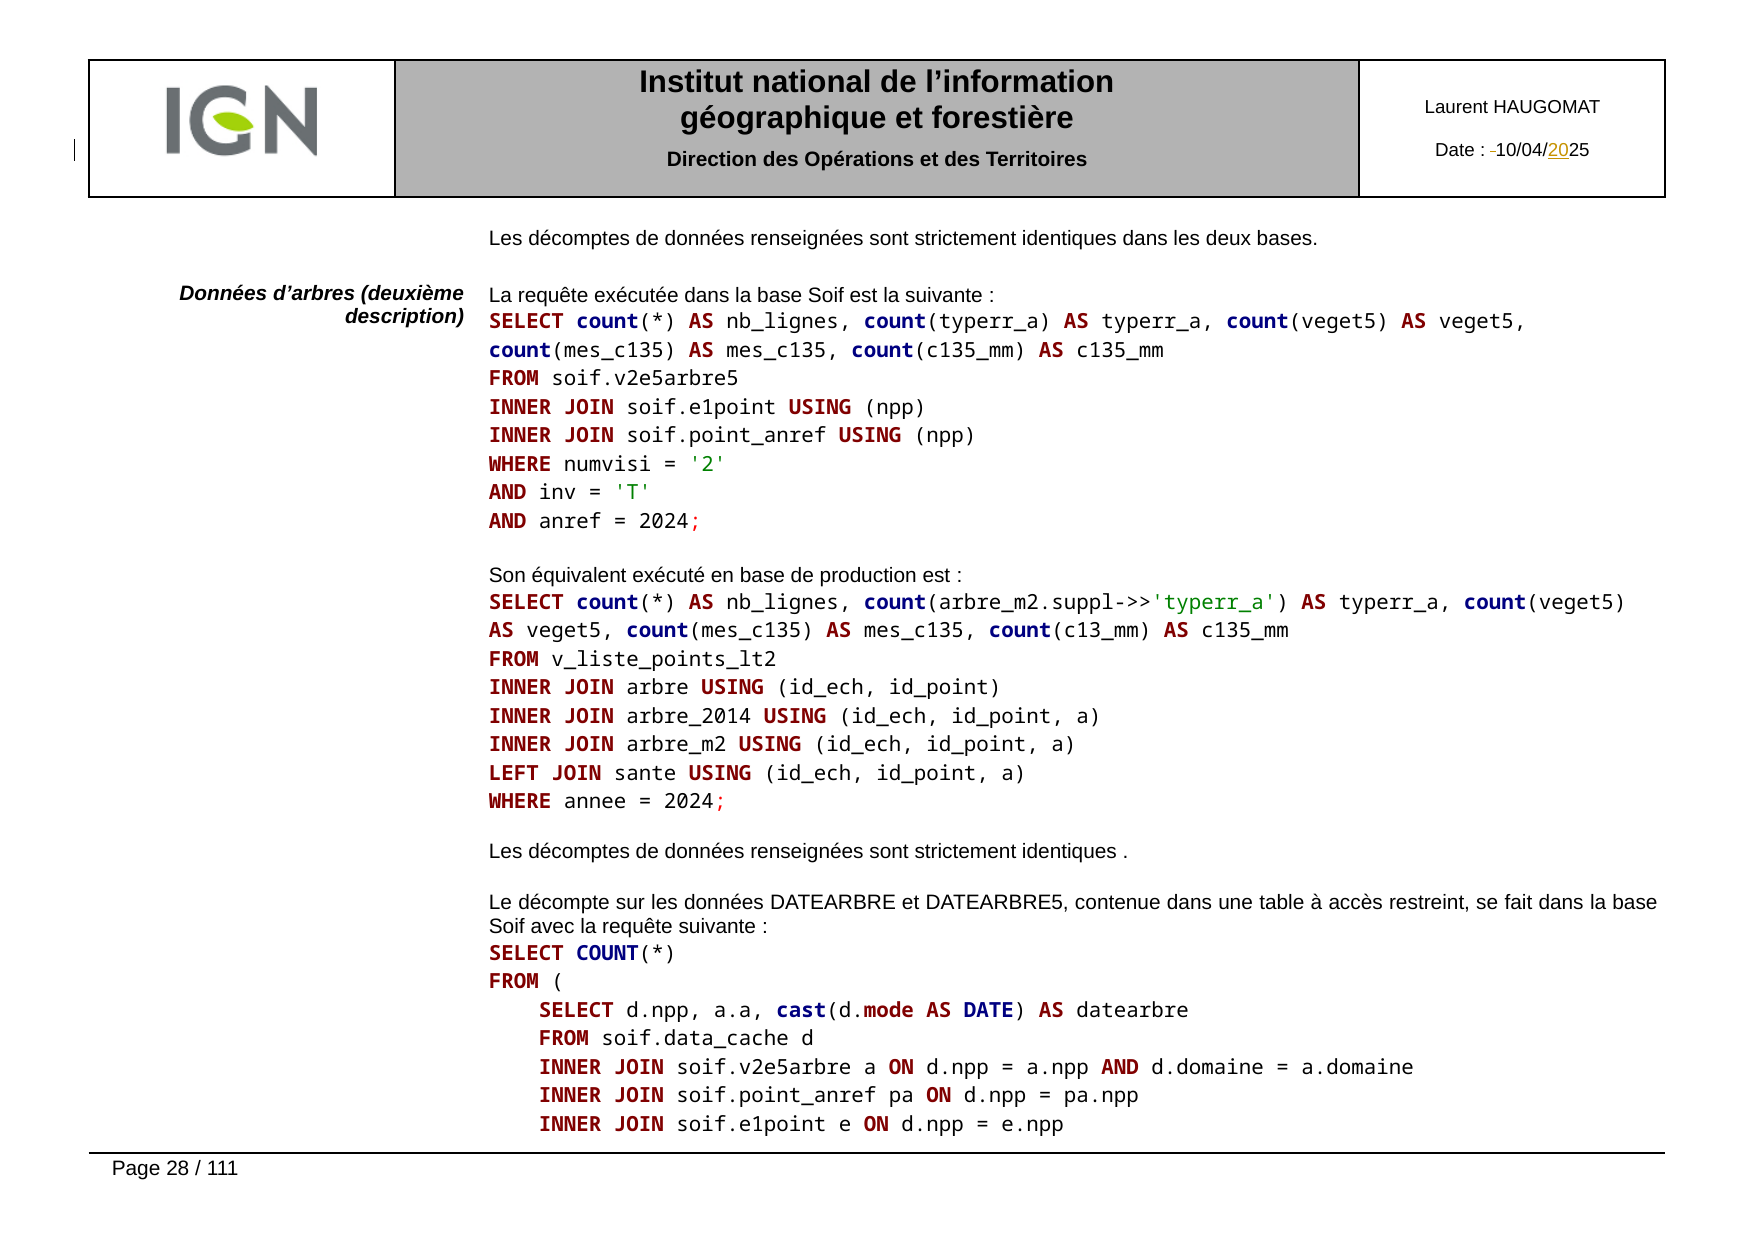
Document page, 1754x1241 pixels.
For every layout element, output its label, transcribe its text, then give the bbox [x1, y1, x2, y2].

table_cell Les décomptes de données renseignées sont strictement identiques dans les deux bases. [483, 198, 1665, 279]
picture [141, 62, 343, 180]
table_cell [89, 198, 483, 279]
table_cell La requête exécutée dans la base Soif est la suivante : SELECT count(*) AS nb_lignes, count(typerr_a) AS typerr_a, count(veget5) AS veget5, count(mes_c135) AS mes_c135, count(c135_mm) AS c135_mm FROM soif.v2e5arbre5 INNER JOIN soif.e1point USING (npp) INNER JOIN soif.point_anref USING (npp) WHERE numvisi = '2' AND inv = 'T' AND anref = 2024; Son équivalent exécuté en base de production est : SELECT count(*) AS nb_lignes, count(arbre_m2.suppl->>'typerr_a') AS typerr_a, count(veget5) AS veget5, count(mes_c135) AS mes_c135, count(c13_mm) AS c135_mm FROM v_liste_points_lt2 INNER JOIN arbre USING (id_ech, id_point) INNER JOIN arbre_2014 USING (id_ech, id_point, a) INNER JOIN arbre_m2 USING (id_ech, id_point, a) LEFT JOIN sante USING (id_ech, id_point, a) WHERE annee = 2024; Les décomptes de données renseignées sont strictement identiques . Le décompte sur les données DATEARBRE et DATEARBRE5, contenue dans une table à accès restreint, se fait dans la base Soif avec la requête suivante : SELECT COUNT(*) FROM ( SELECT d.npp, a.a, cast(d.mode AS DATE) AS datearbre FROM soif.data_cache d INNER JOIN soif.v2e5arbre a ON d.npp = a.npp AND d.domaine = a.domaine INNER JOIN soif.point_anref pa ON d.npp = pa.npp INNER JOIN soif.e1point e ON d.npp = e.npp [483, 279, 1665, 1143]
table_cell Données d’arbres (deuxième description) [89, 279, 483, 1143]
